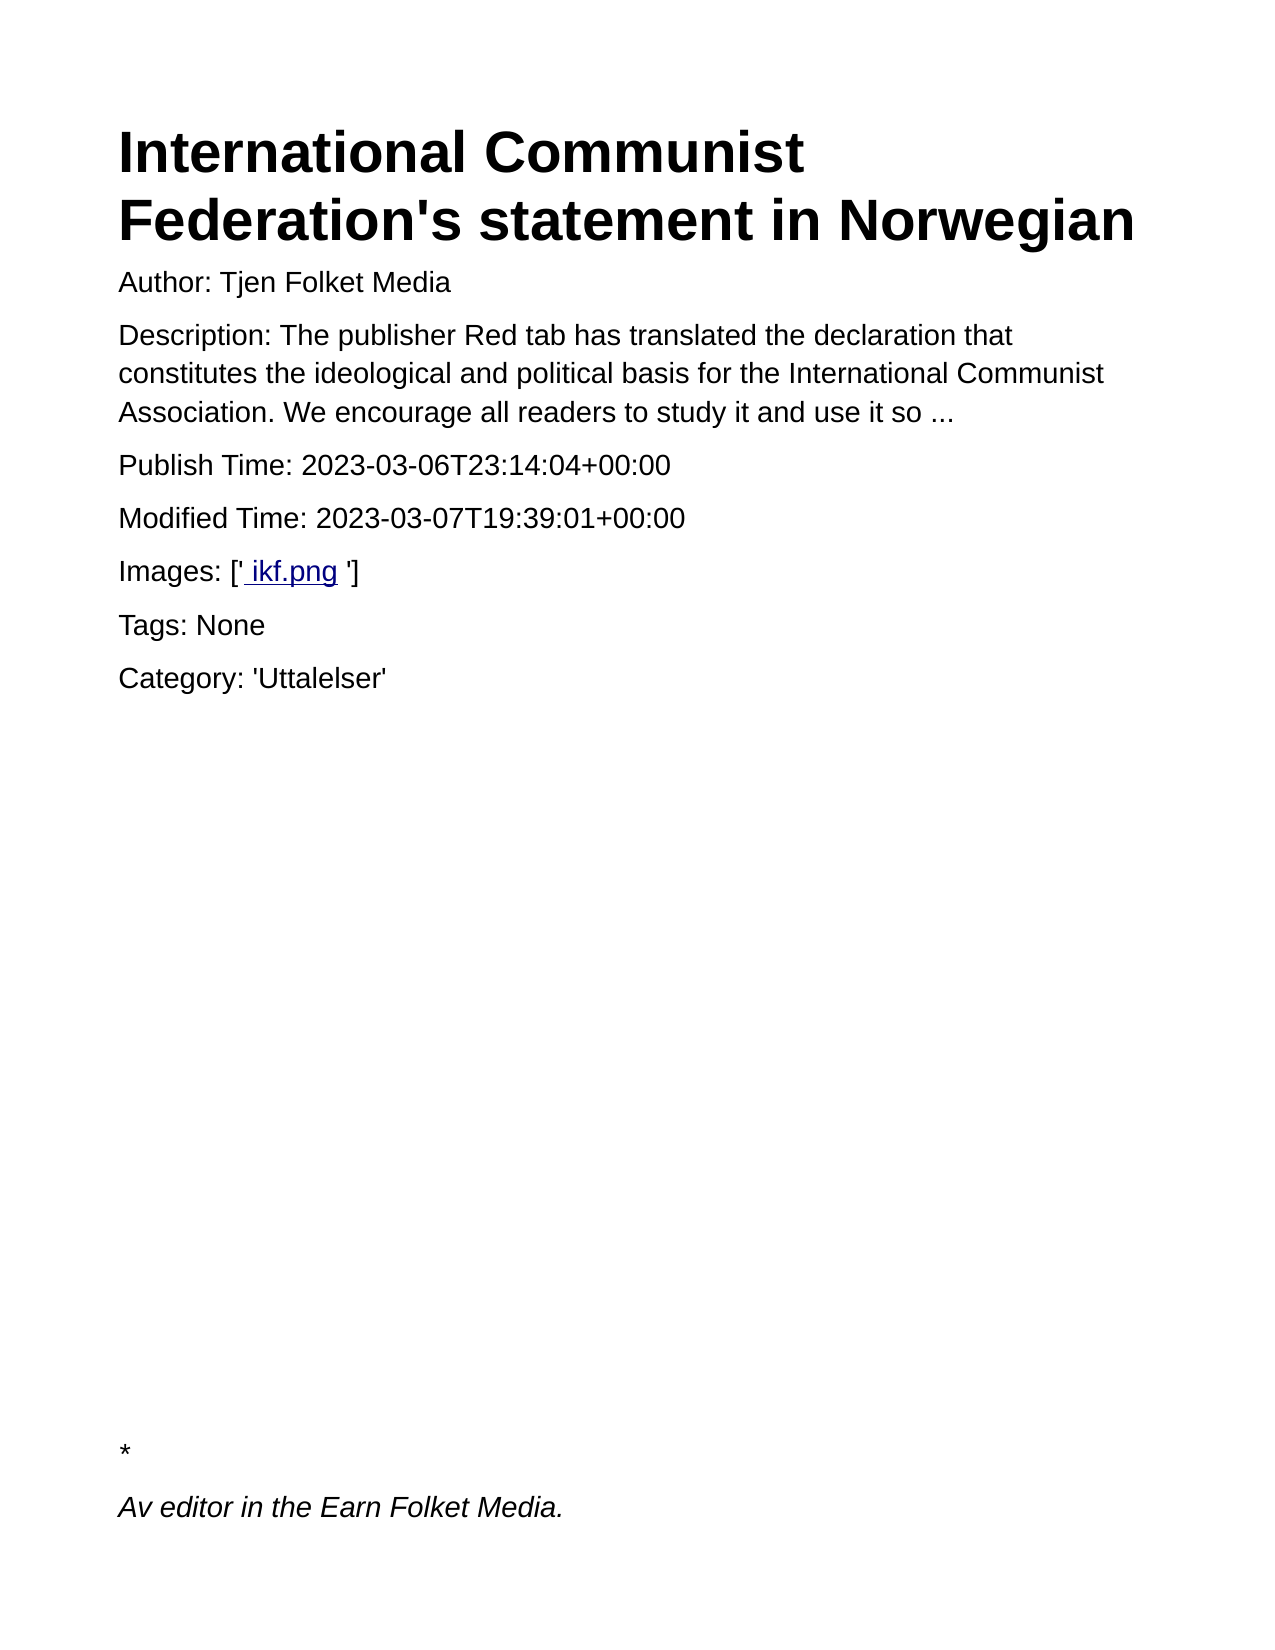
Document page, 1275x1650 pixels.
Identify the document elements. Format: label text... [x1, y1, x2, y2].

text Tags: None [118, 607, 1157, 641]
subtitle International Communist Federation's statement in Norwegian [118, 118, 1157, 252]
text Description: The publisher Red tab has translated the declaration that constitutes the ideological and political basis for the International Communist Association. We encourage all readers to study it and use it so ... [118, 318, 1157, 428]
text Images: [' ikf.png '] [118, 554, 1157, 588]
text Author: Tjen Folket Media [118, 265, 1157, 298]
text Publish Time: 2023-03-06T23:14:04+00:00 [118, 448, 1157, 482]
text * [118, 714, 1157, 1471]
text Category: 'Uttalelser' [118, 661, 1157, 694]
text Modified Time: 2023-03-07T19:39:01+00:00 [118, 501, 1157, 535]
text Av editor in the Earn Folket Media. [118, 1490, 1157, 1524]
